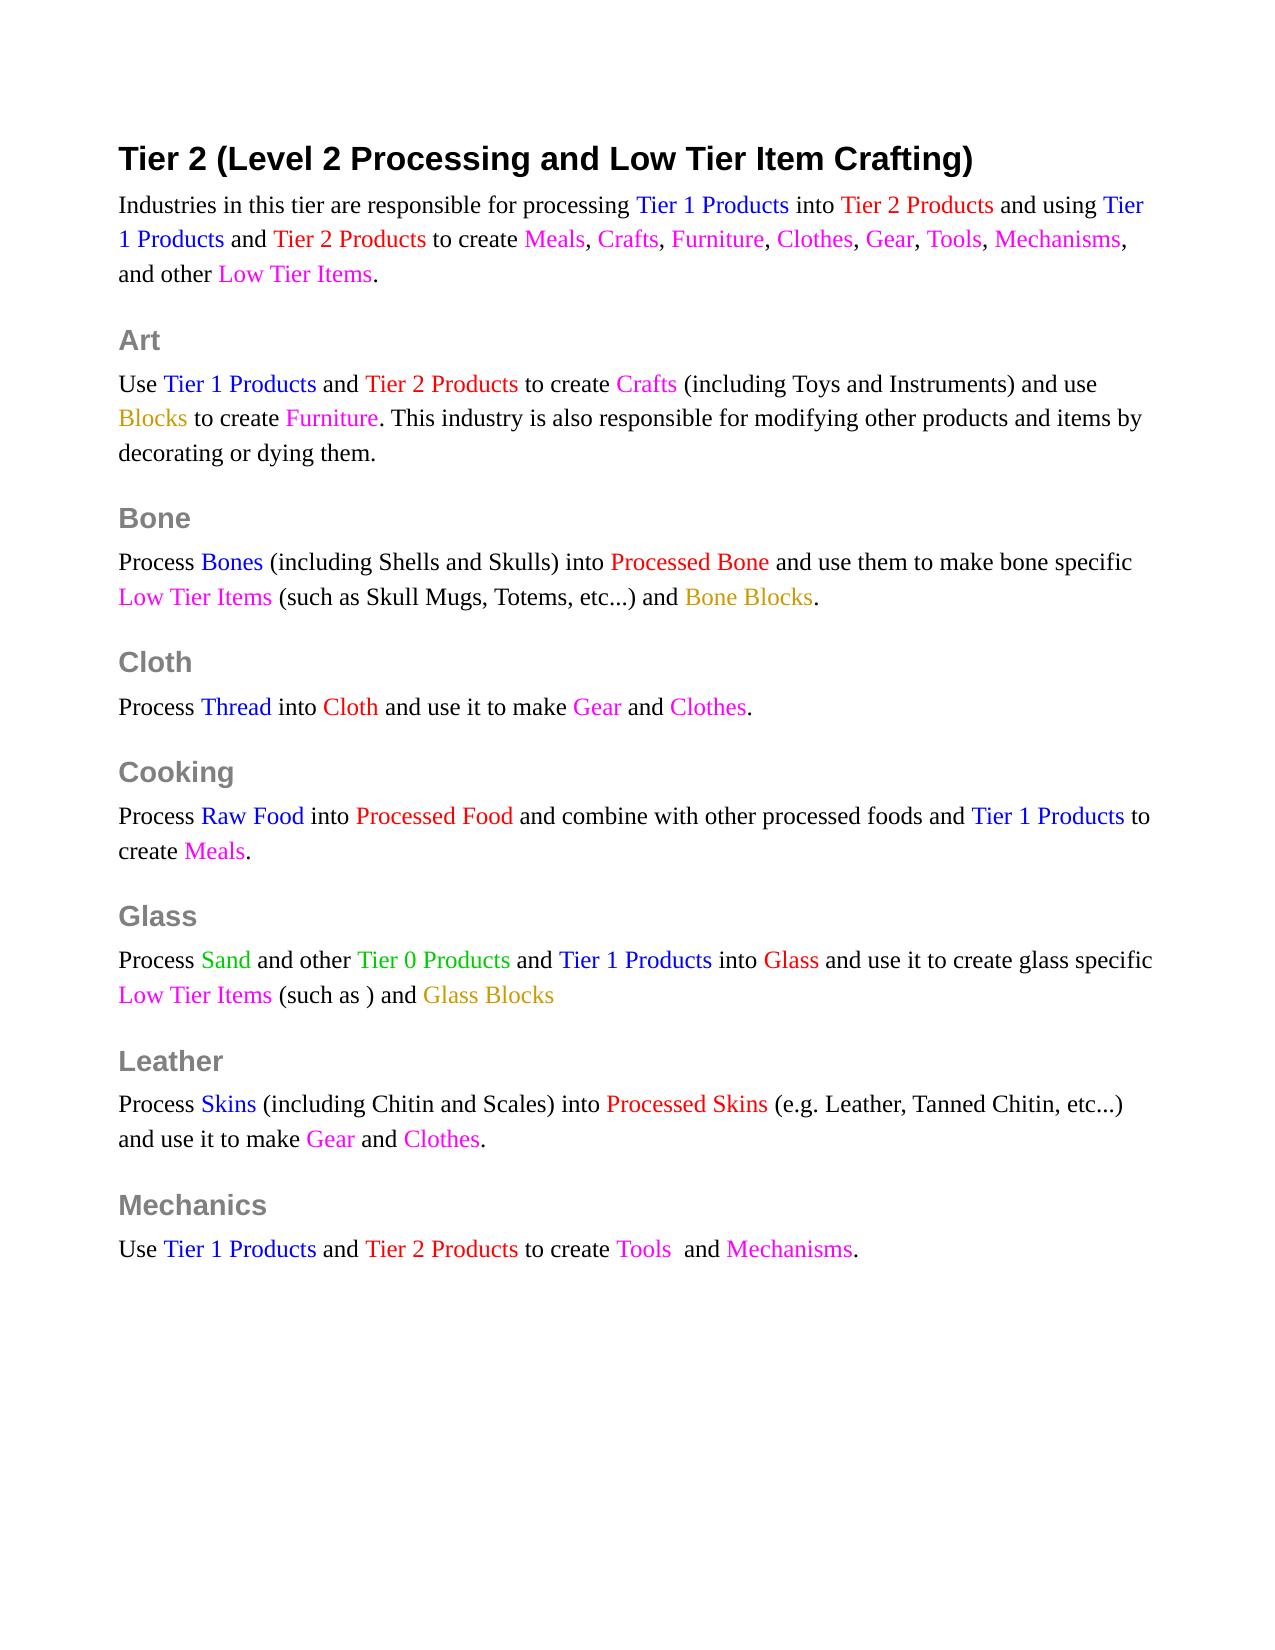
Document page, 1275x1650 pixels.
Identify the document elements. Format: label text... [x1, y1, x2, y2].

subtitle Bone [118, 501, 1157, 535]
text Use Tier 1 Products and Tier 2 Products to create Crafts (including Toys and Instruments) and use Blocks to create Furniture. This industry is also responsible for modifying other products and items by decorating or dying them. [118, 369, 1157, 466]
text Process Thread into Cloth and use it to make Gear and Clothes. [118, 692, 1157, 720]
subtitle Art [118, 323, 1157, 356]
text Process Sand and other Tier 0 Products and Tier 1 Products into Glass and use it to create glass specific Low Tier Items (such as ) and Glass Blocks [118, 945, 1157, 1009]
text Use Tier 1 Products and Tier 2 Products to create Tools and Mechanisms. [118, 1234, 1157, 1262]
text Process Raw Food into Processed Food and combine with other processed foods and Tier 1 Products to create Meals. [118, 801, 1157, 864]
text Process Bones (including Shells and Skulls) into Processed Bone and use them to make bone specific Low Tier Items (such as Skull Mugs, Totems, etc...) and Bone Blocks. [118, 547, 1157, 611]
text Industries in this tier are responsible for processing Tier 1 Products into Tier 2 Products and using Tier 1 Products and Tier 2 Products to create Meals, Crafts, Furniture, Clothes, Gear, Tools, Mechanisms, and other Low Tier Items. [118, 190, 1157, 288]
subtitle Glass [118, 899, 1157, 933]
subtitle Tier 2 (Level 2 Processing and Low Tier Item Crafting) [118, 139, 1157, 178]
subtitle Cooking [118, 755, 1157, 789]
subtitle Cloth [118, 646, 1157, 679]
text Process Skins (including Chitin and Scales) into Processed Skins (e.g. Leather, Tanned Chitin, etc...) and use it to make Gear and Clothes. [118, 1089, 1157, 1153]
subtitle Leather [118, 1043, 1157, 1077]
subtitle Mechanics [118, 1188, 1157, 1221]
